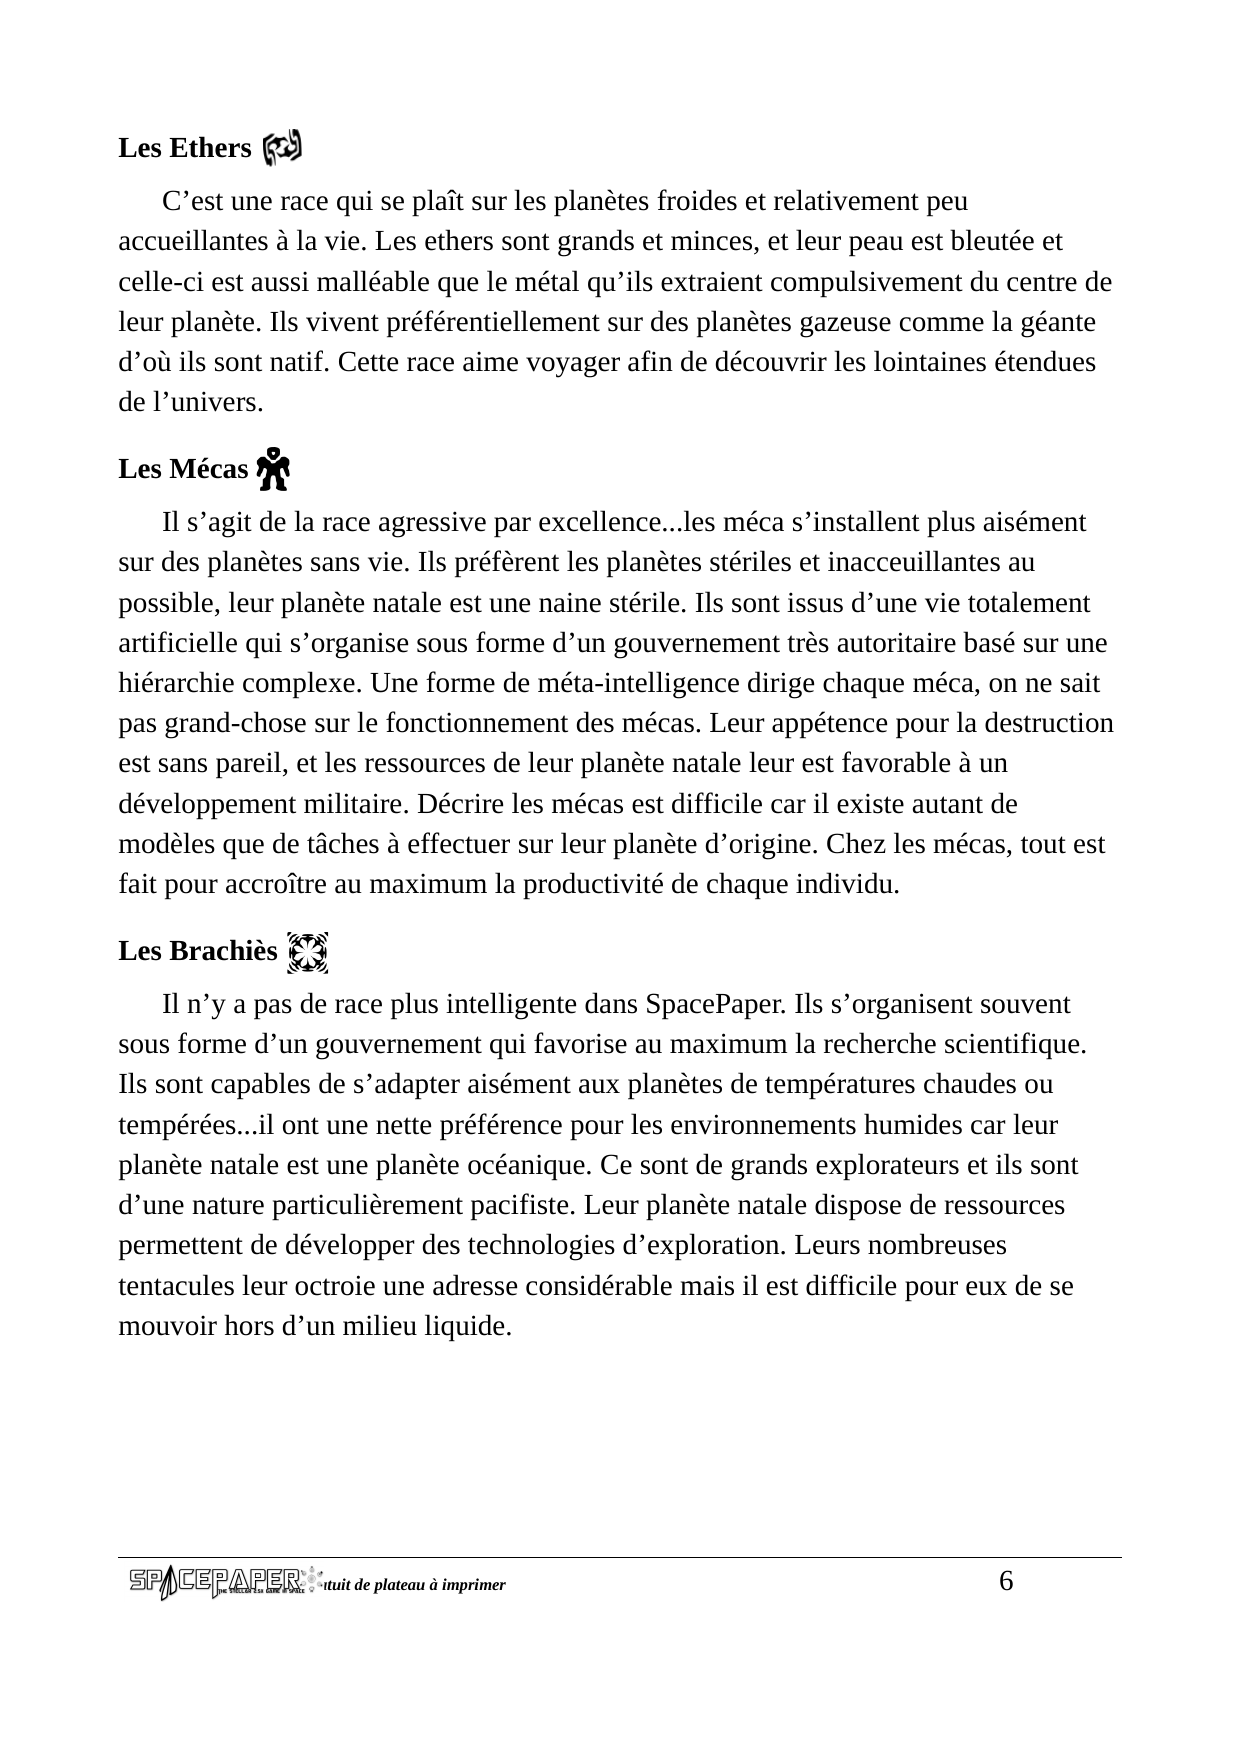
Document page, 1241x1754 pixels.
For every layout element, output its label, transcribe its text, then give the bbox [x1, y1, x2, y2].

subtitle Les Ethers [118, 131, 263, 164]
subtitle [290, 452, 1122, 485]
picture [256, 447, 290, 491]
text C’est une race qui se plaît sur les planètes froides et relativement peu accueillantes à la vie. Les ethers sont grands et minces, et leur peau est bleutée et celle-ci est aussi malléable que le métal qu’ils extraient compulsivement du centre de leur planète. Ils vivent préférentiellement sur des planètes gazeuse comme la géante d’où ils sont natif. Cette race aime voyager afin de découvrir les lointaines étendues de l’univers. [118, 183, 1122, 418]
text Il s’agit de la race agressive par excellence...les méca s’installent plus aisément sur des planètes sans vie. Ils préfèrent les planètes stériles et inacceuillantes au possible, leur planète natale est une naine stérile. Ils sont issus d’une vie totalement artificielle qui s’organise sous forme d’un gouvernement très autoritaire basé sur une hiérarchie complexe. Une forme de méta-intelligence dirige chaque méca, on ne sait pas grand-chose sur le fonctionnement des mécas. Leur appétence pour la destruction est sans pareil, et les ressources de leur planète natale leur est favorable à un développement militaire. Décrire les mécas est difficile car il existe autant de modèles que de tâches à effectuer sur leur planète d’origine. Chez les mécas, tout est fait pour accroître au maximum la productivité de chaque individu. [118, 504, 1122, 900]
subtitle Les Brachiès [118, 933, 287, 967]
subtitle Les Mécas [118, 452, 256, 485]
picture [263, 129, 302, 167]
subtitle [302, 131, 1122, 164]
picture [124, 1561, 325, 1602]
subtitle [329, 933, 1122, 967]
text Il n’y a pas de race plus intelligente dans SpacePaper. Ils s’organisent souvent sous forme d’un gouvernement qui favorise au maximum la recherche scientifique. Ils sont capables de s’adapter aisément aux planètes de températures chaudes ou tempérées...il ont une nette préférence pour les environnements humides car leur planète natale est une planète océanique. Ce sont de grands explorateurs et ils sont d’une nature particulièrement pacifiste. Leur planète natale dispose de ressources permettent de développer des technologies d’exploration. Leurs nombreuses tentacules leur octroie une adresse considérable mais il est difficile pour eux de se mouvoir hors d’un milieu liquide. [118, 986, 1122, 1341]
picture [287, 932, 329, 974]
